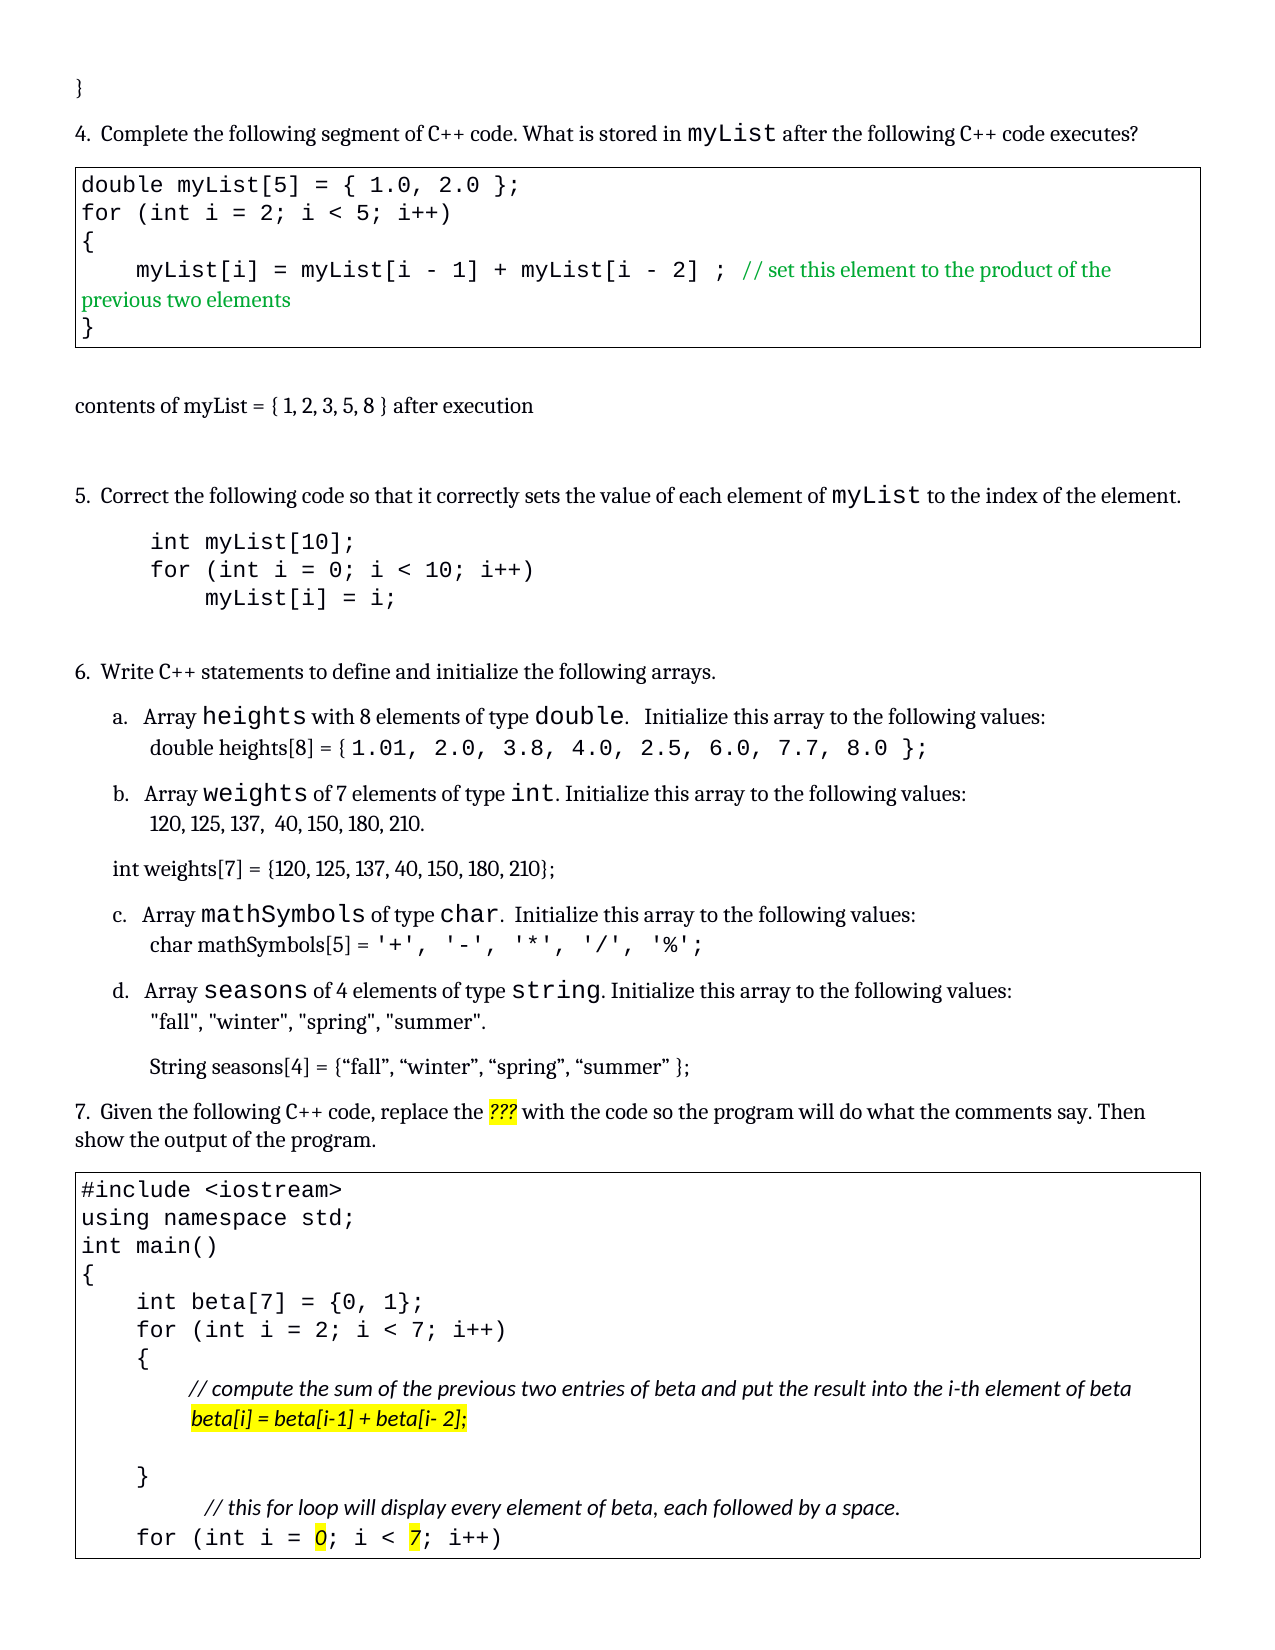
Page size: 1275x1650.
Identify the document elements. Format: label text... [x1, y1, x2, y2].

text b. Array weights of 7 elements of type int. Initialize this array to the following values: 120, 125, 137, 40, 150, 180, 210. [112, 781, 1200, 837]
table_header double myList[5] = { 1.0, 2.0 }; for (int i = 2; i < 5; i++) { myList[i] = myList[i - 1] + myList[i - 2] ; // set this element to the product of the previous two elements } [76, 168, 1200, 347]
text d. Array seasons of 4 elements of type string. Initialize this array to the following values: "fall", "winter", "spring", "summer". [112, 978, 1200, 1035]
text for (int i = 0; i < 10; i++) myList[i] = i; [150, 558, 1200, 612]
text 5. Correct the following code so that it correctly sets the value of each element of myList to the index of the element. [75, 483, 1200, 511]
text } [75, 75, 1200, 101]
text contents of myList = { 1, 2, 3, 5, 8 } after execution [75, 393, 1200, 419]
text 4. Complete the following segment of C++ code. What is stored in myList after the following C++ code executes? [75, 120, 1200, 148]
text 7. Given the following C++ code, replace the ??? with the code so the program will do what the comments say. Then show the output of the program. [75, 1099, 1200, 1153]
table_header #include <iostream> using namespace std; int main() { int beta[7] = {0, 1}; for (int i = 2; i < 7; i++) { // compute the sum of the previous two entries of beta and put the result into the i-th element of beta beta[i] = beta[i-1] + beta[i- 2]; } // this for loop will display every element of beta, each followed by a space. for (int i = 0; i < 7; i++) [76, 1173, 1200, 1558]
text int weights[7] = {120, 125, 137, 40, 150, 180, 210}; [112, 856, 1200, 883]
text int myList[10]; [150, 530, 1200, 556]
text 6. Write C++ statements to define and initialize the following arrays. [75, 659, 1200, 685]
text a. Array heights with 8 elements of type double. Initialize this array to the following values: double heights[8] = { 1.01, 2.0, 3.8, 4.0, 2.5, 6.0, 7.7, 8.0 }; [112, 704, 1200, 762]
text String seasons[4] = {“fall”, “winter”, “spring”, “summer” }; [75, 1054, 1200, 1080]
text c. Array mathSymbols of type char. Initialize this array to the following values: char mathSymbols[5] = '+', '-', '*', '/', '%'; [112, 901, 1200, 959]
